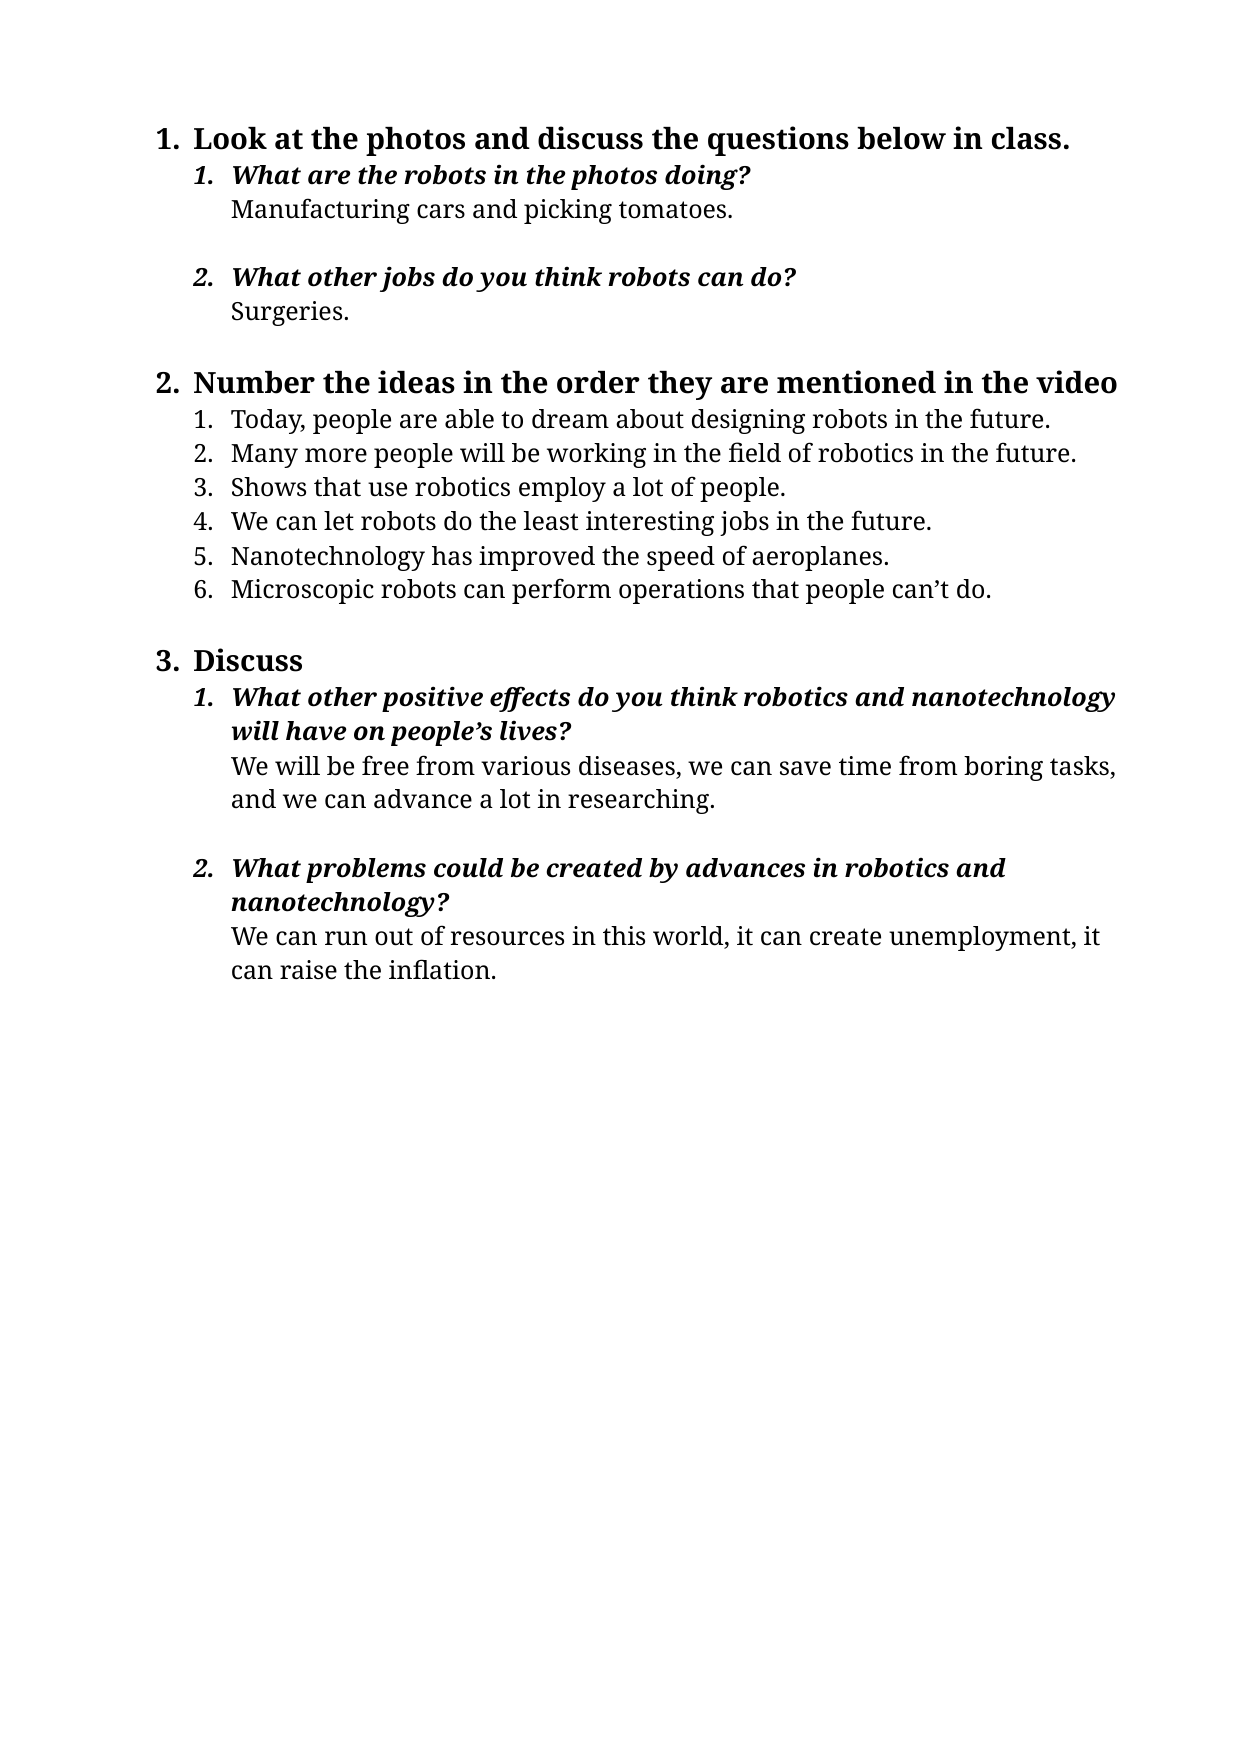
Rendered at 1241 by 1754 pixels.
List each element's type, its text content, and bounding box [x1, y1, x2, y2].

list We can let robots do the least interesting jobs in the future. [193, 504, 1122, 538]
list Today, people are able to dream about designing robots in the future. [193, 402, 1122, 436]
list What are the robots in the photos doing? [193, 158, 1122, 192]
list What other positive effects do you think robotics and nanotechnology will have on people’s lives? [193, 680, 1122, 748]
list What other jobs do you think robots can do? [193, 260, 1122, 294]
list Manufacturing cars and picking tomatoes. [193, 192, 1122, 226]
list Microscopic robots can perform operations that people can’t do. [193, 572, 1122, 606]
list Many more people will be working in the field of robotics in the future. [193, 436, 1122, 470]
list Surgeries. [193, 294, 1122, 328]
list Shows that use robotics employ a lot of people. [193, 470, 1122, 504]
list Discuss [156, 640, 1122, 680]
list Nanotechnology has improved the speed of aeroplanes. [193, 538, 1122, 572]
list We can run out of resources in this world, it can create unemployment, it can raise the inflation. [193, 918, 1122, 987]
list Number the ideas in the order they are mentioned in the video [156, 362, 1122, 402]
list We will be free from various diseases, we can save time from boring tasks, and we can advance a lot in researching. [193, 748, 1122, 816]
list Look at the photos and discuss the questions below in class. [156, 118, 1122, 158]
list What problems could be created by advances in robotics and nanotechnology? [193, 850, 1122, 918]
